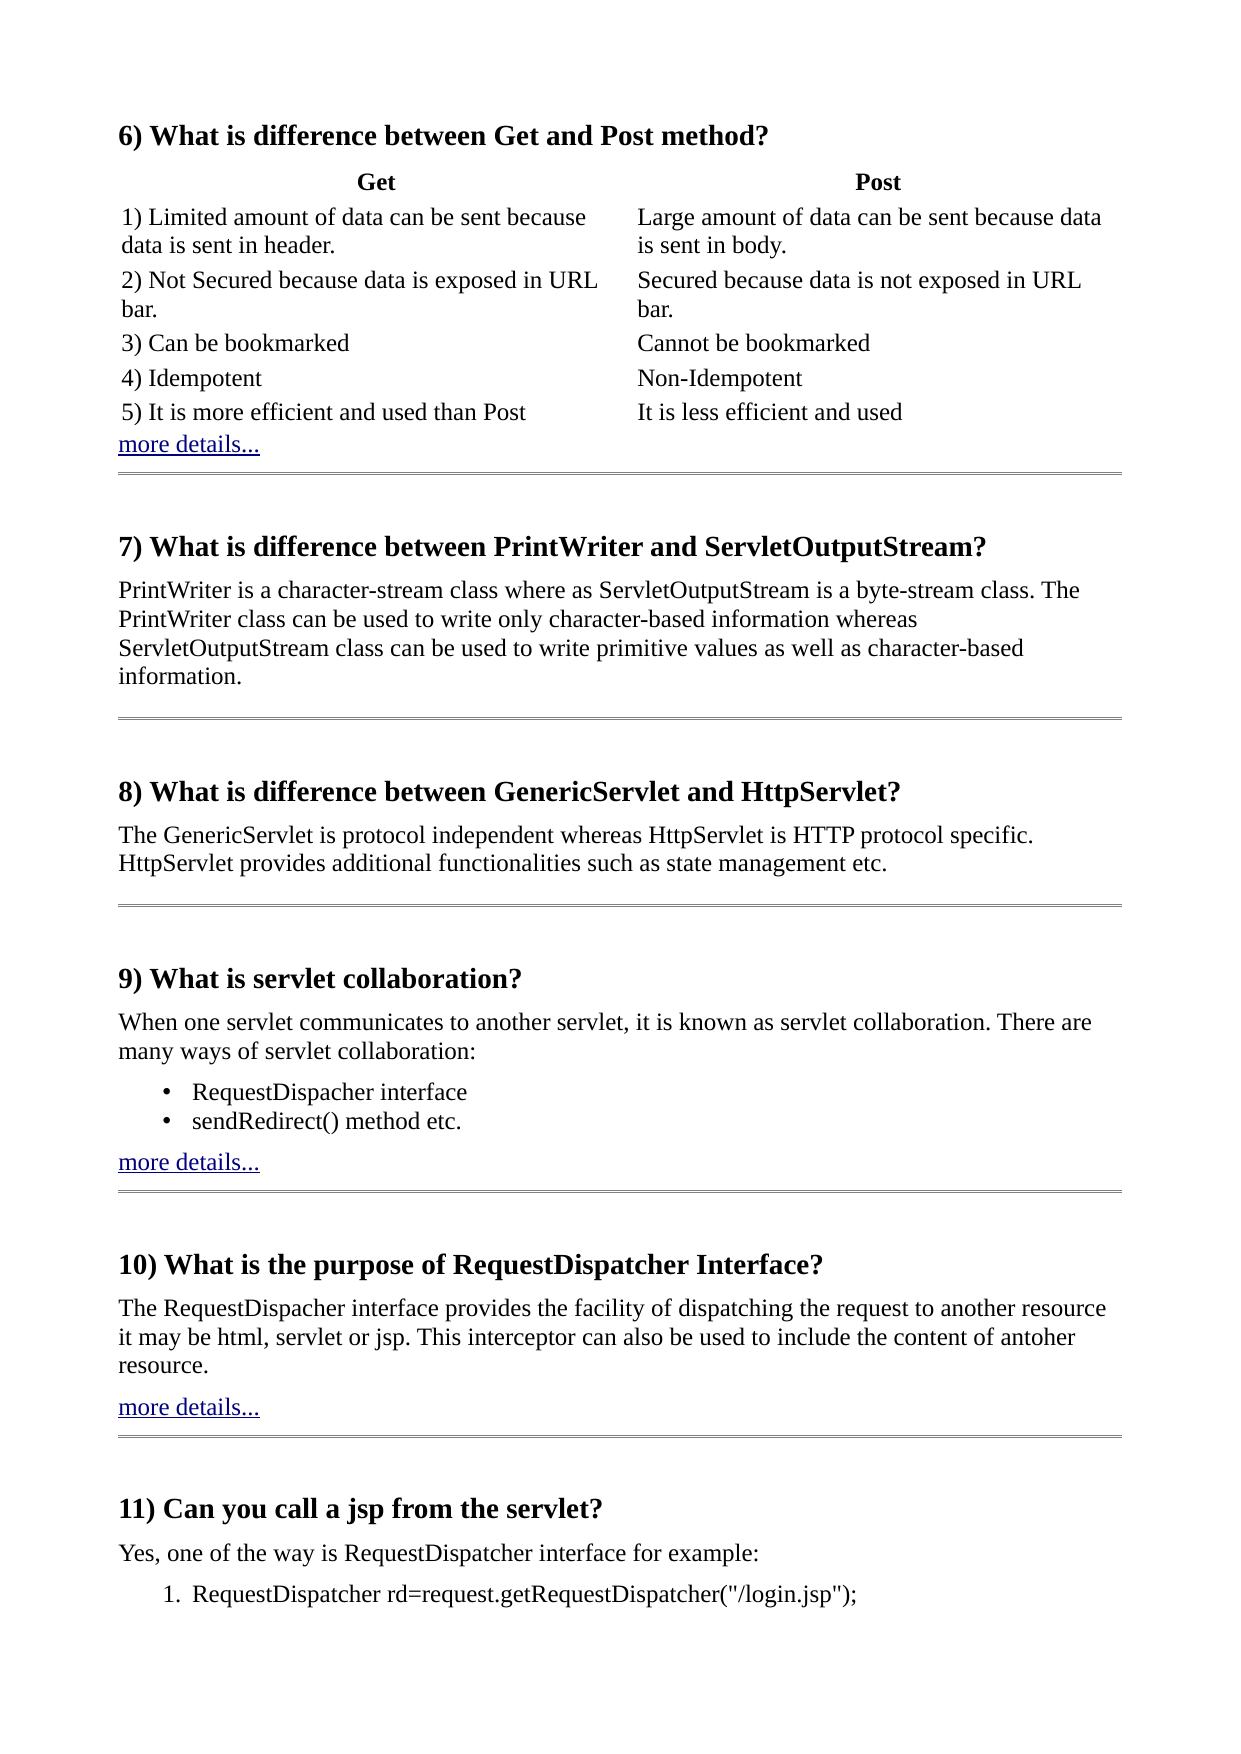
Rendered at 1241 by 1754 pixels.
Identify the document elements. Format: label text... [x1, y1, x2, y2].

subtitle 9) What is servlet collaboration? [118, 961, 1122, 994]
table_cell Cannot be bookmarked [634, 325, 1122, 360]
table_header Post [634, 164, 1122, 199]
subtitle 8) What is difference between GenericServlet and HttpServlet? [118, 774, 1122, 807]
subtitle 7) What is difference between PrintWriter and ServletOutputStream? [118, 529, 1122, 563]
text more details... [118, 1392, 1122, 1420]
list RequestDispatcher rd=request.getRequestDispatcher("/login.jsp"); [162, 1579, 1122, 1608]
table_cell Secured because data is not exposed in URL bar. [634, 262, 1122, 325]
text PrintWriter is a character-stream class where as ServletOutputStream is a byte-stream class. The PrintWriter class can be used to write only character-based information whereas ServletOutputStream class can be used to write primitive values as well as character-based information. [118, 575, 1122, 690]
subtitle 11) Can you call a jsp from the servlet? [118, 1492, 1122, 1525]
text more details... [118, 429, 1122, 458]
subtitle 6) What is difference between Get and Post method? [118, 118, 1122, 152]
table_cell 4) Idempotent [118, 360, 634, 394]
subtitle 10) What is the purpose of RequestDispatcher Interface? [118, 1247, 1122, 1280]
text The RequestDispacher interface provides the facility of dispatching the request to another resource it may be html, servlet or jsp. This interceptor can also be used to include the content of antoher resource. [118, 1293, 1122, 1379]
text When one servlet communicates to another servlet, it is known as servlet collaboration. There are many ways of servlet collaboration: [118, 1007, 1122, 1064]
table_cell 1) Limited amount of data can be sent because data is sent in header. [118, 199, 634, 262]
text more details... [118, 1147, 1122, 1176]
list sendRedirect() method etc. [162, 1106, 1122, 1134]
table_cell It is less efficient and used [634, 395, 1122, 429]
table_cell Non-Idempotent [634, 360, 1122, 394]
list RequestDispacher interface [162, 1077, 1122, 1106]
text The GenericServlet is protocol independent whereas HttpServlet is HTTP protocol specific. HttpServlet provides additional functionalities such as state management etc. [118, 820, 1122, 877]
table_header Get [118, 164, 634, 199]
table_cell Large amount of data can be sent because data is sent in body. [634, 199, 1122, 262]
text Yes, one of the way is RequestDispatcher interface for example: [118, 1538, 1122, 1566]
table_cell 3) Can be bookmarked [118, 325, 634, 360]
table_cell 2) Not Secured because data is exposed in URL bar. [118, 262, 634, 325]
table_cell 5) It is more efficient and used than Post [118, 395, 634, 429]
